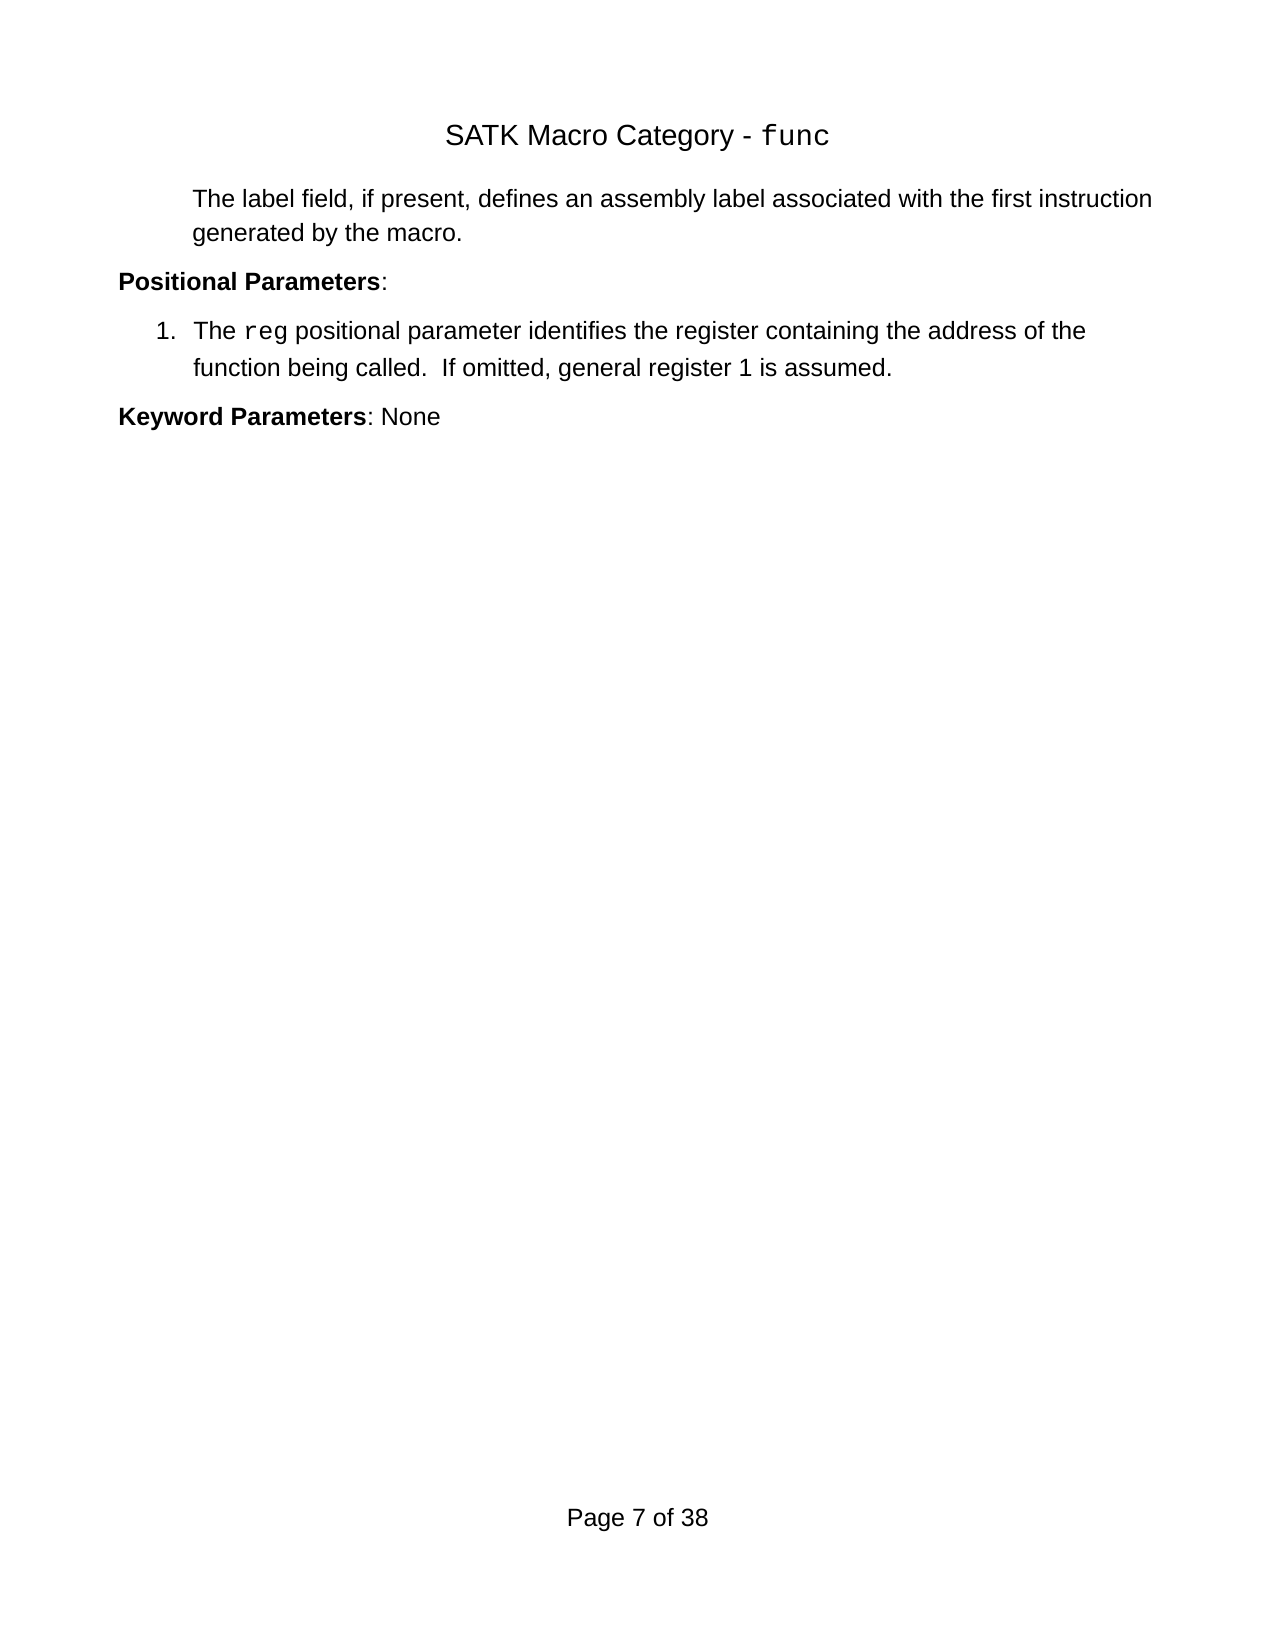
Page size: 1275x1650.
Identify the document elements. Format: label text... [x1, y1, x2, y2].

text The label field, if present, defines an assembly label associated with the first instruction generated by the macro. [192, 184, 1157, 247]
text Positional Parameters: [118, 267, 1157, 296]
list The reg positional parameter identifies the register containing the address of the function being called. If omitted, general register 1 is assumed. [156, 316, 1157, 382]
text Keyword Parameters: None [118, 402, 1157, 431]
